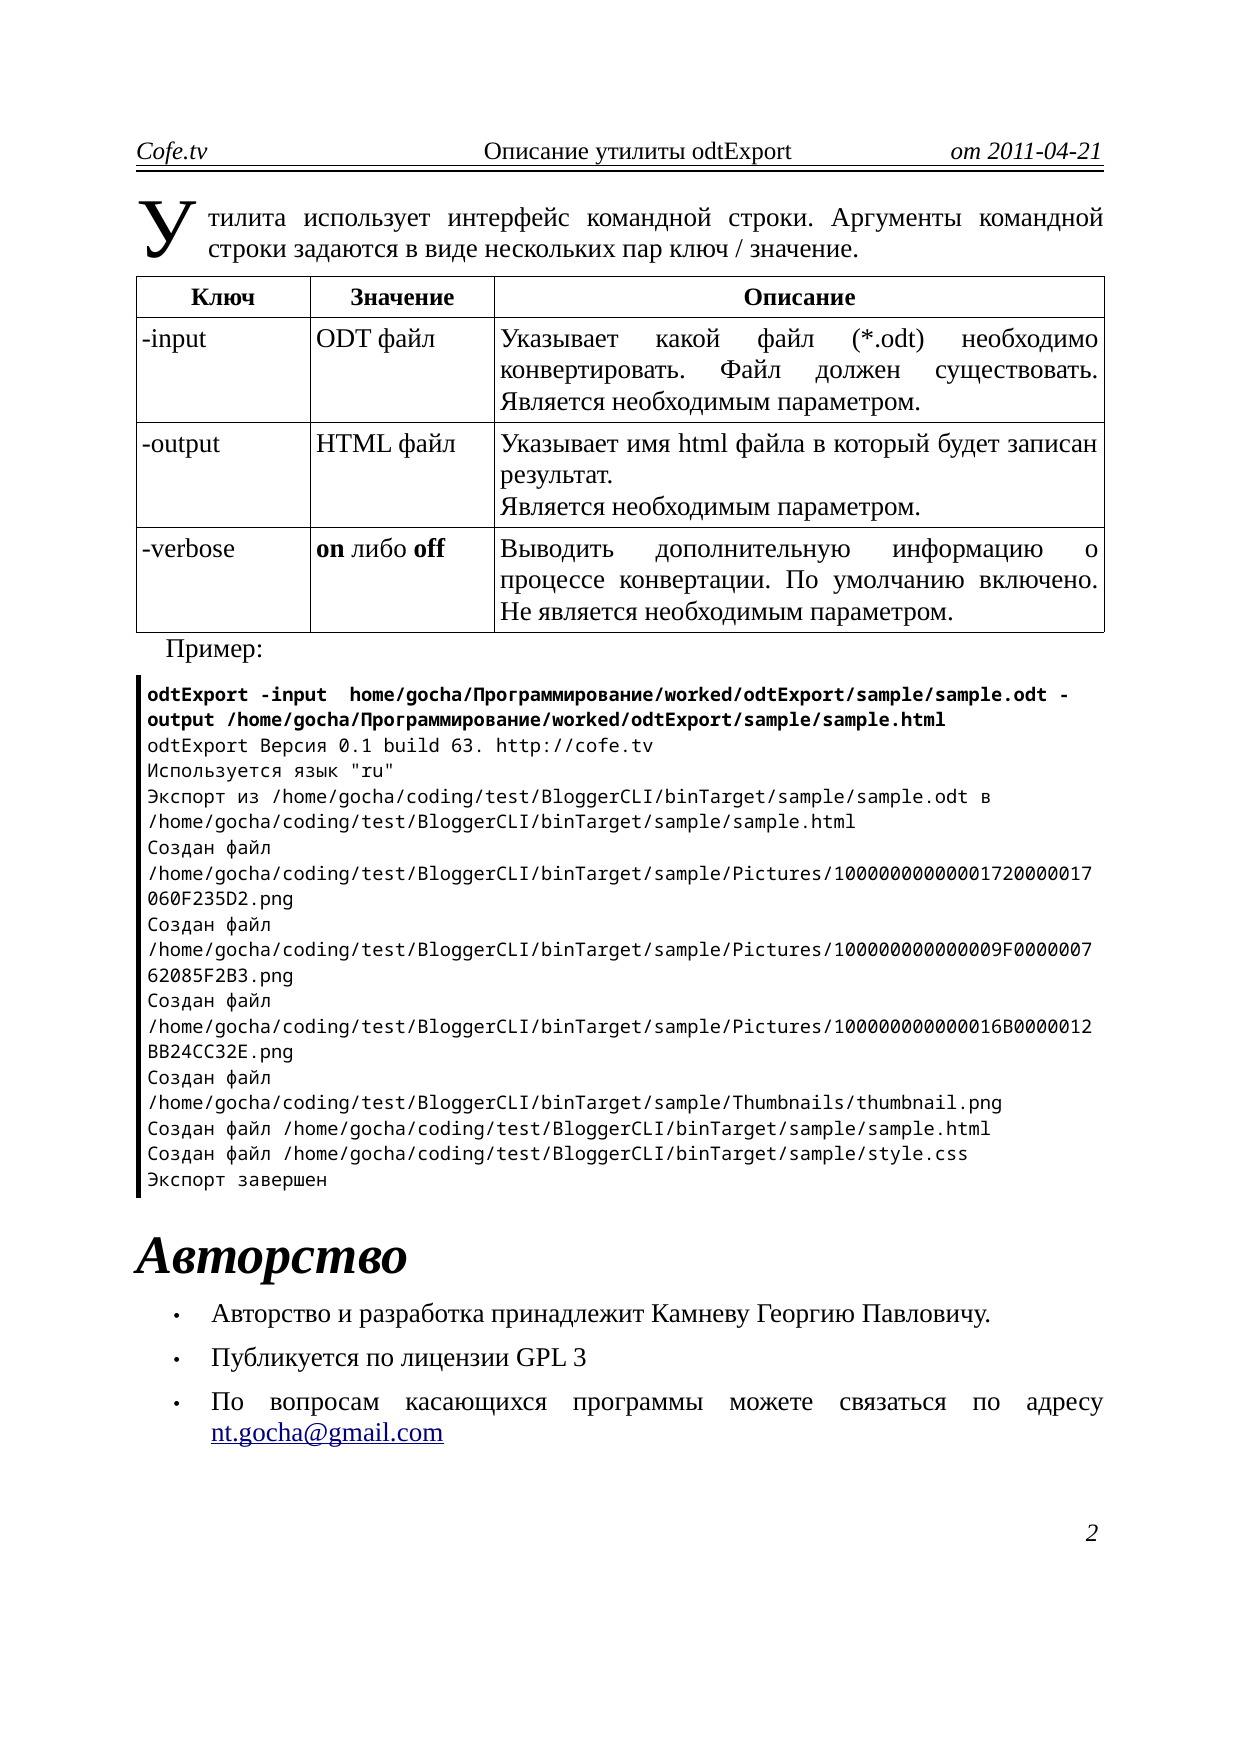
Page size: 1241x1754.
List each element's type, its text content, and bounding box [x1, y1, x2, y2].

list По вопросам касающихся программы можете связаться по адресу nt.gocha@gmail.com [173, 1385, 1104, 1447]
table_cell HTML файл [311, 423, 494, 527]
text Создан файл /home/gocha/coding/test/BloggerCLI/binTarget/sample/sample.html [141, 1115, 1104, 1141]
text Создан файл /home/gocha/coding/test/BloggerCLI/binTarget/sample/Pictures/10000000000001720000017060F235D2.png [141, 834, 1104, 911]
text Используется язык "ru" [141, 758, 1104, 783]
subtitle Авторство [136, 1223, 1104, 1285]
table_header Значение [311, 277, 494, 317]
text Утилита использует интерфейс командной строки. Аргументы командной строки задаются в виде нескольких пар ключ / значение. [136, 201, 1104, 264]
text Пример: [136, 633, 1104, 663]
table_header Описание [495, 277, 1104, 317]
text odtExport -input home/gocha/Программирование/worked/odtExport/sample/sample.odt -output /home/gocha/Программирование/worked/odtExport/sample/sample.html [141, 675, 1104, 732]
table_cell -output [137, 423, 310, 527]
text Создан файл /home/gocha/coding/test/BloggerCLI/binTarget/sample/style.css [141, 1141, 1104, 1166]
text Создан файл /home/gocha/coding/test/BloggerCLI/binTarget/sample/Pictures/100000000000009F000000762085F2B3.png [141, 911, 1104, 987]
list Публикуется по лицензии GPL 3 [173, 1341, 1104, 1372]
table_cell -verbose [137, 528, 310, 632]
table_cell -input [137, 318, 310, 422]
table_header Ключ [137, 277, 310, 317]
text odtExport Версия 0.1 build 63. http://cofe.tv [141, 732, 1104, 758]
text Создан файл /home/gocha/coding/test/BloggerCLI/binTarget/sample/Thumbnails/thumbnail.png [141, 1064, 1104, 1115]
text Создан файл /home/gocha/coding/test/BloggerCLI/binTarget/sample/Pictures/100000000000016B0000012BB24CC32E.png [141, 987, 1104, 1064]
table_cell on либо off [311, 528, 494, 632]
table_cell Указывает имя html файла в который будет записан результат. Является необходимым параметром. [495, 423, 1104, 527]
text Экспорт завершен [141, 1166, 1104, 1198]
table_cell Указывает какой файл (*.odt) необходимо конвертировать. Файл должен существовать. Является необходимым параметром. [495, 318, 1104, 422]
table_cell Выводить дополнительную информацию о процессе конвертации. По умолчанию включено. Не является необходимым параметром. [495, 528, 1104, 632]
list Авторство и разработка принадлежит Камневу Георгию Павловичу. [173, 1297, 1104, 1328]
table_cell ODT файл [311, 318, 494, 422]
text Экспорт из /home/gocha/coding/test/BloggerCLI/binTarget/sample/sample.odt в /home/gocha/coding/test/BloggerCLI/binTarget/sample/sample.html [141, 783, 1104, 834]
